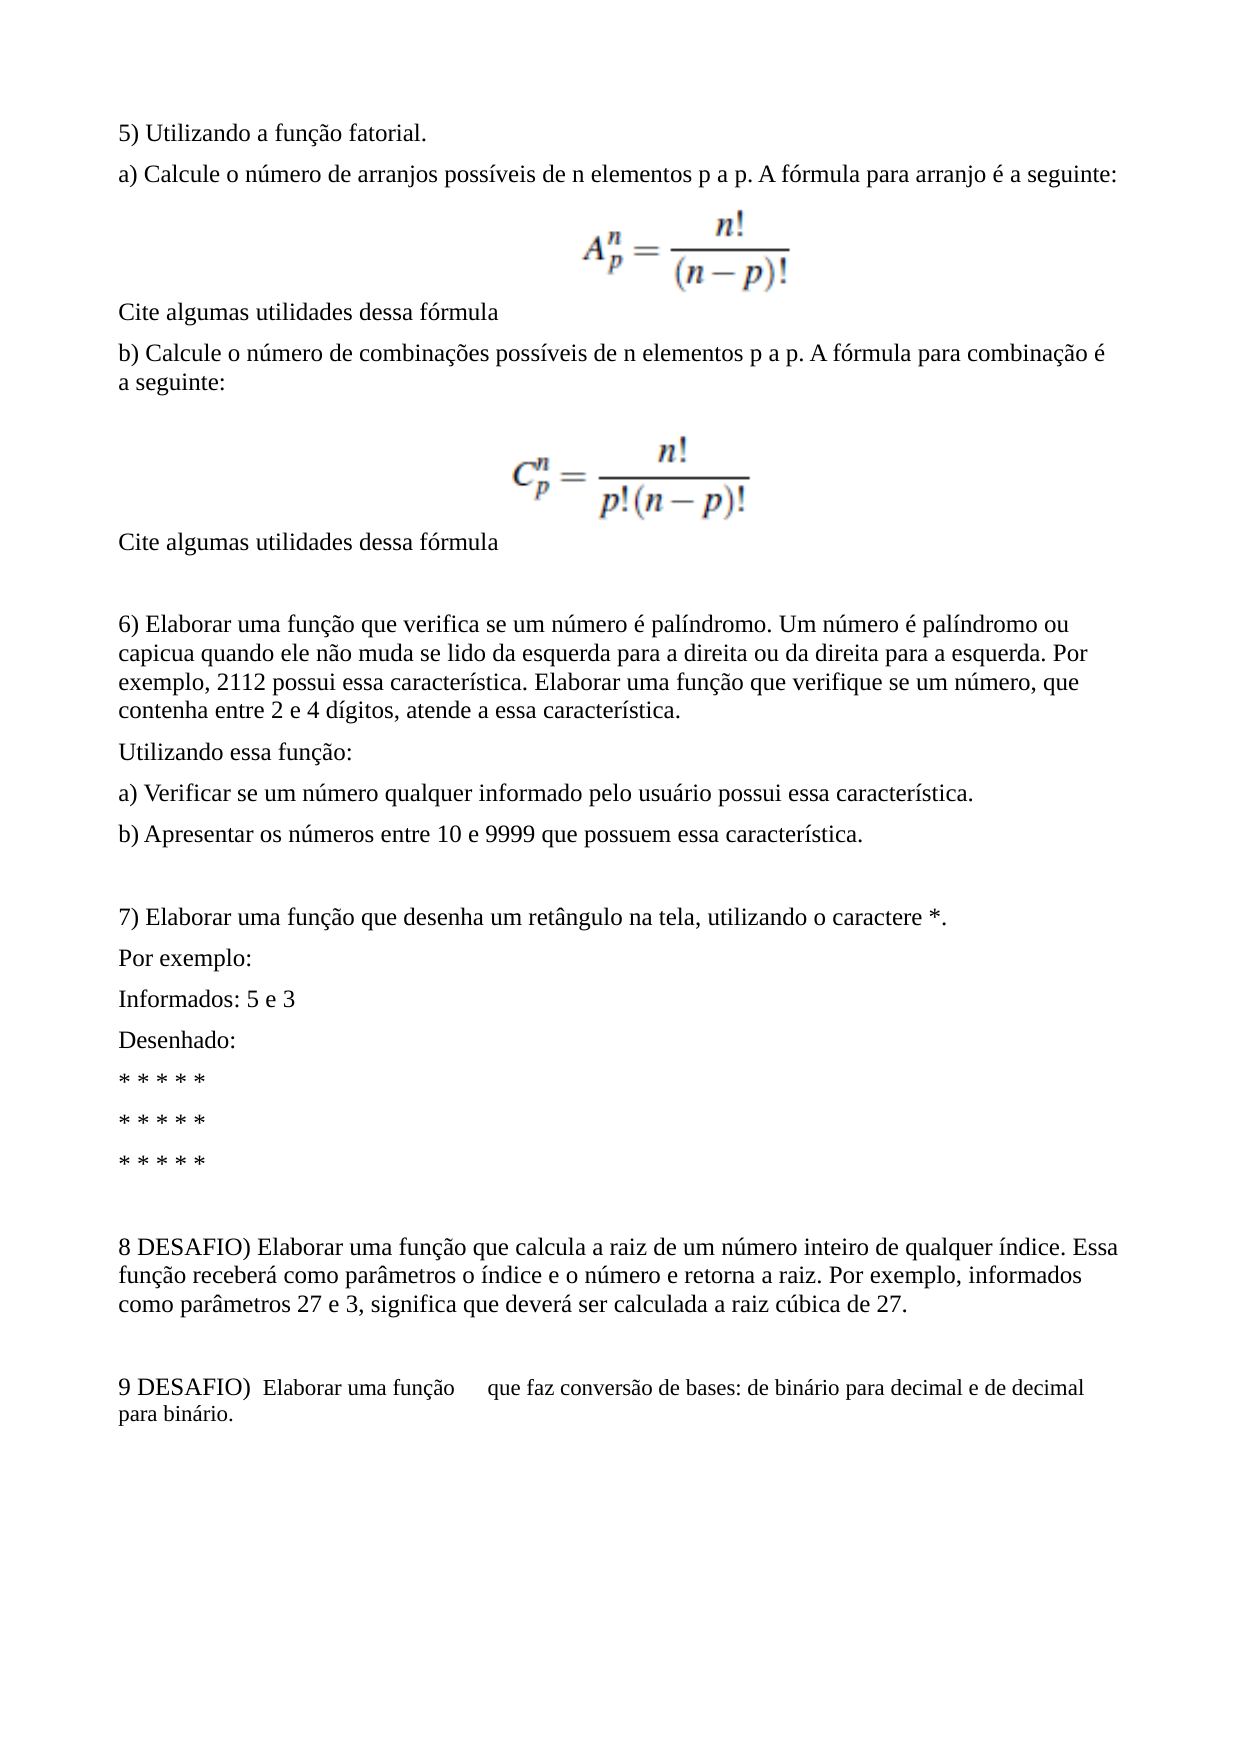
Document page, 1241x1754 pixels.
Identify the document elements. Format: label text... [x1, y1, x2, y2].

text 5) Utilizando a função fatorial. [118, 118, 1122, 147]
text Cite algumas utilidades dessa fórmula [118, 408, 1122, 555]
text Informados: 5 e 3 [118, 984, 1122, 1013]
text Cite algumas utilidades dessa fórmula [118, 201, 1122, 325]
text * * * * * [118, 1067, 1122, 1095]
text b) Apresentar os números entre 10 e 9999 que possuem essa característica. [118, 819, 1122, 848]
text 9 DESAFIO) Elaborar uma função que faz conversão de bases: de binário para decimal e de decimal para binário. [118, 1372, 1122, 1427]
text Por exemplo: [118, 943, 1122, 972]
text 8 DESAFIO) Elaborar uma função que calcula a raiz de um número inteiro de qualquer índice. Essa função receberá como parâmetros o índice e o número e retorna a raiz. Por exemplo, informados como parâmetros 27 e 3, significa que deverá ser calculada a raiz cúbica de 27. [118, 1232, 1122, 1318]
text * * * * * [118, 1108, 1122, 1137]
text 7) Elaborar uma função que desenha um retângulo na tela, utilizando o caractere *. [118, 902, 1122, 930]
text * * * * * [118, 1149, 1122, 1178]
text a) Calcule o número de arranjos possíveis de n elementos p a p. A fórmula para arranjo é a seguinte: [118, 159, 1122, 188]
text 6) Elaborar uma função que verifica se um número é palíndromo. Um número é palíndromo ou capicua quando ele não muda se lido da esquerda para a direita ou da direita para a esquerda. Por exemplo, 2112 possui essa característica. Elaborar uma função que verifique se um número, que contenha entre 2 e 4 dígitos, atende a essa característica. [118, 609, 1122, 724]
text Desenhado: [118, 1025, 1122, 1054]
text Utilizando essa função: [118, 737, 1122, 765]
text a) Verificar se um número qualquer informado pelo usuário possui essa característica. [118, 778, 1122, 807]
text b) Calcule o número de combinações possíveis de n elementos p a p. A fórmula para combinação é a seguinte: [118, 338, 1122, 395]
